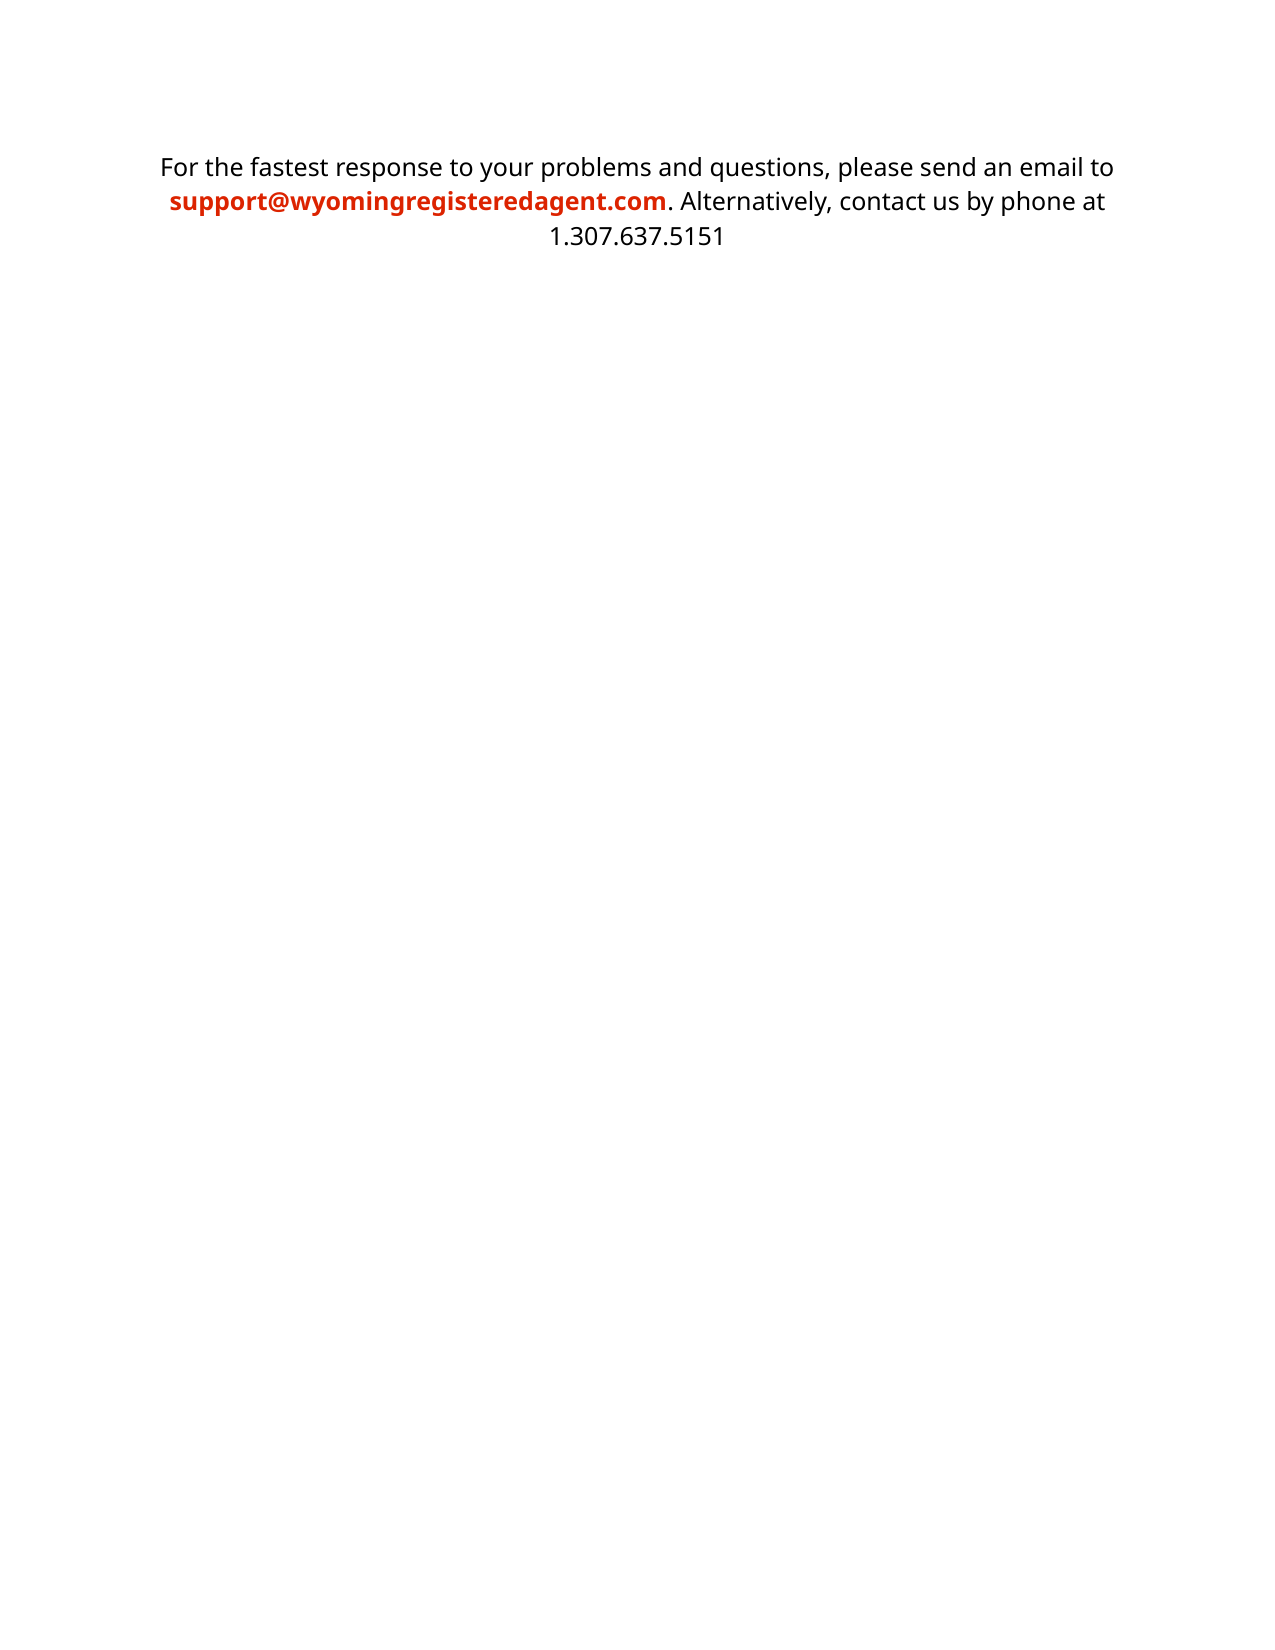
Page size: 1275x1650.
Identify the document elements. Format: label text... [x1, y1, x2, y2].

text For the fastest response to your problems and questions, please send an email to support@wyomingregisteredagent.com. Alternatively, contact us by phone at 1.307.637.5151 [150, 150, 1125, 252]
